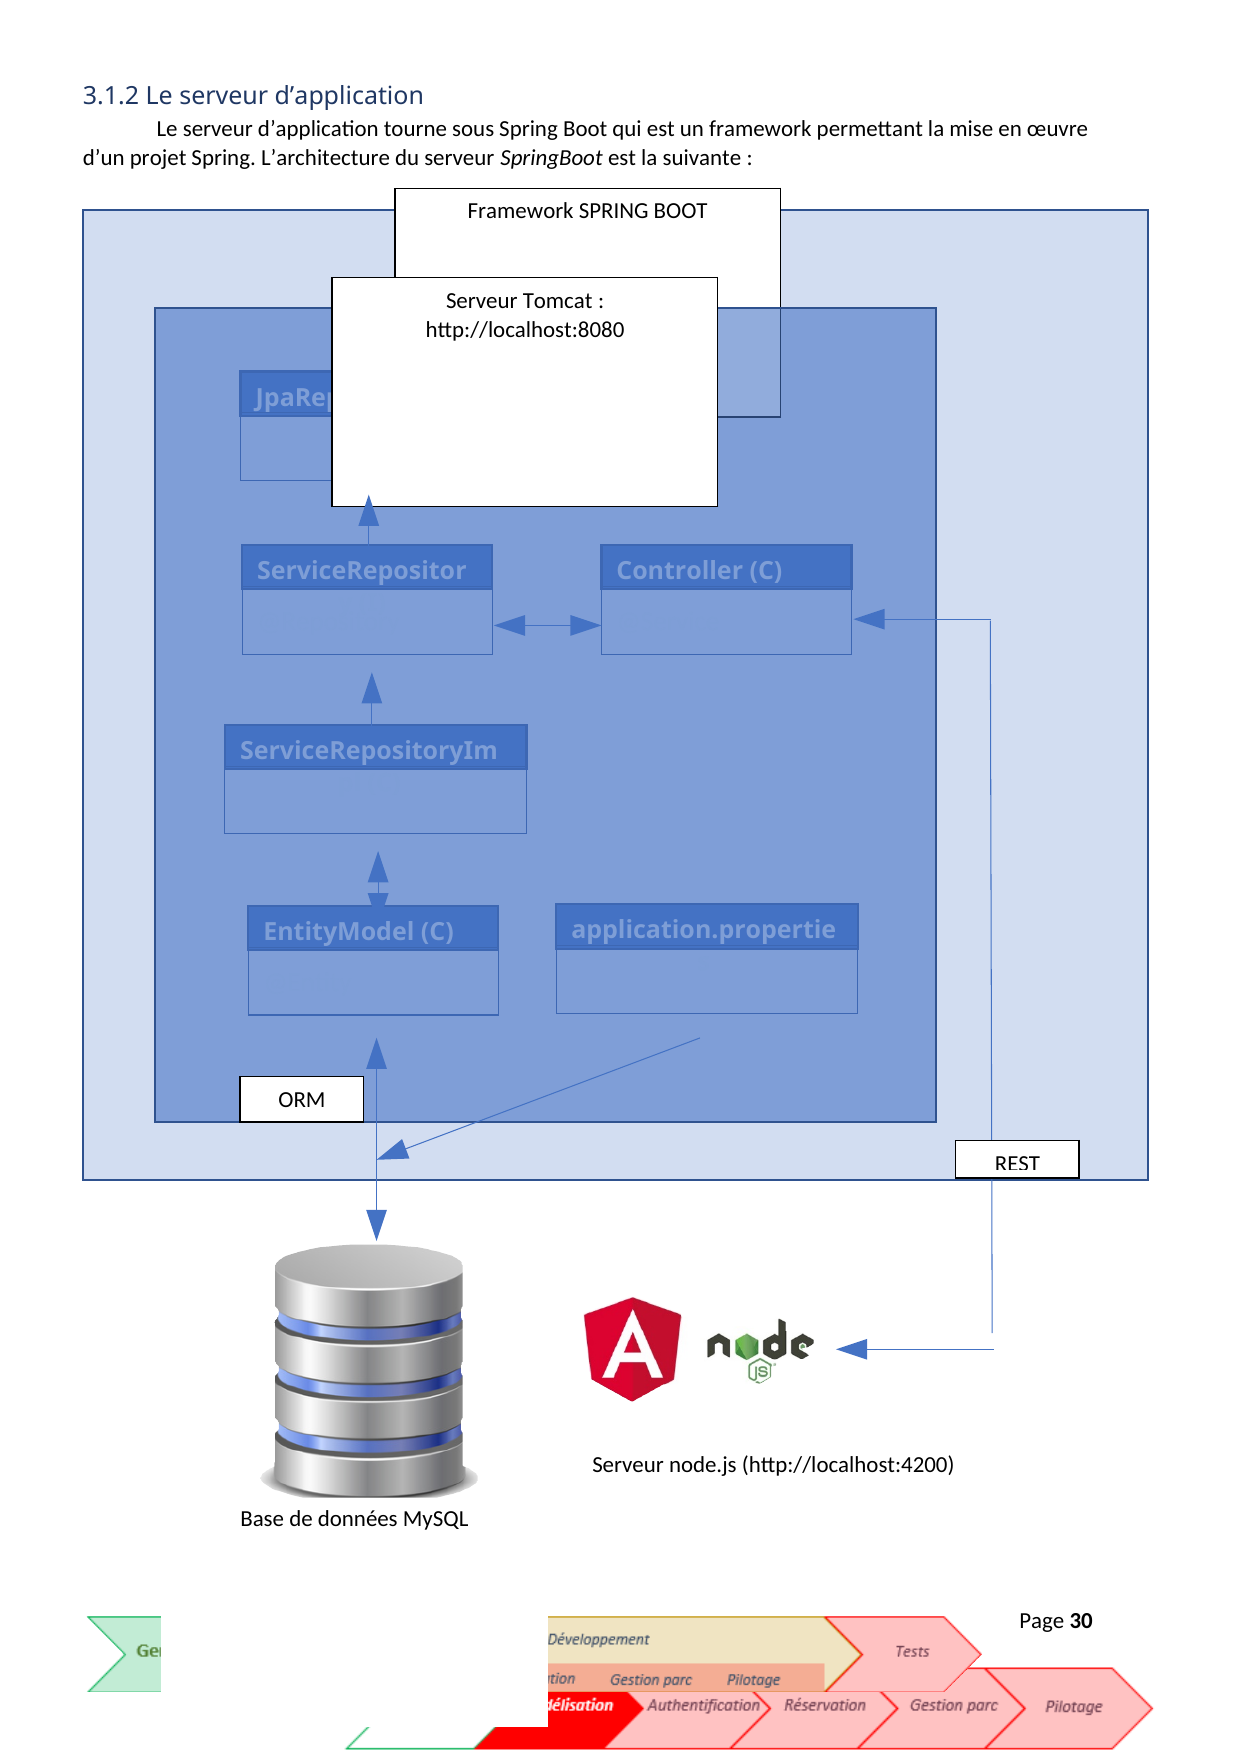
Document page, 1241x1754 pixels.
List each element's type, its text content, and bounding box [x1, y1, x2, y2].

text Serveur node.js (http://localhost:4200) [563, 1450, 983, 1478]
text ORM [256, 1085, 347, 1113]
text [396, 189, 780, 307]
text Base de données MySQL [176, 1504, 533, 1532]
text REST [971, 1149, 1063, 1170]
text Framework SPRING BOOT [411, 197, 765, 224]
subtitle 3.1.2 Le serveur d’application [83, 78, 1092, 112]
text Le serveur d’application tourne sous Spring Boot qui est un framework permettant la mise en œuvre d’un projet Spring. L’architecture du serveur SpringBoot est la suivante : [83, 114, 1092, 171]
text Serveur Tomcat : http://localhost:8080 [348, 286, 702, 343]
